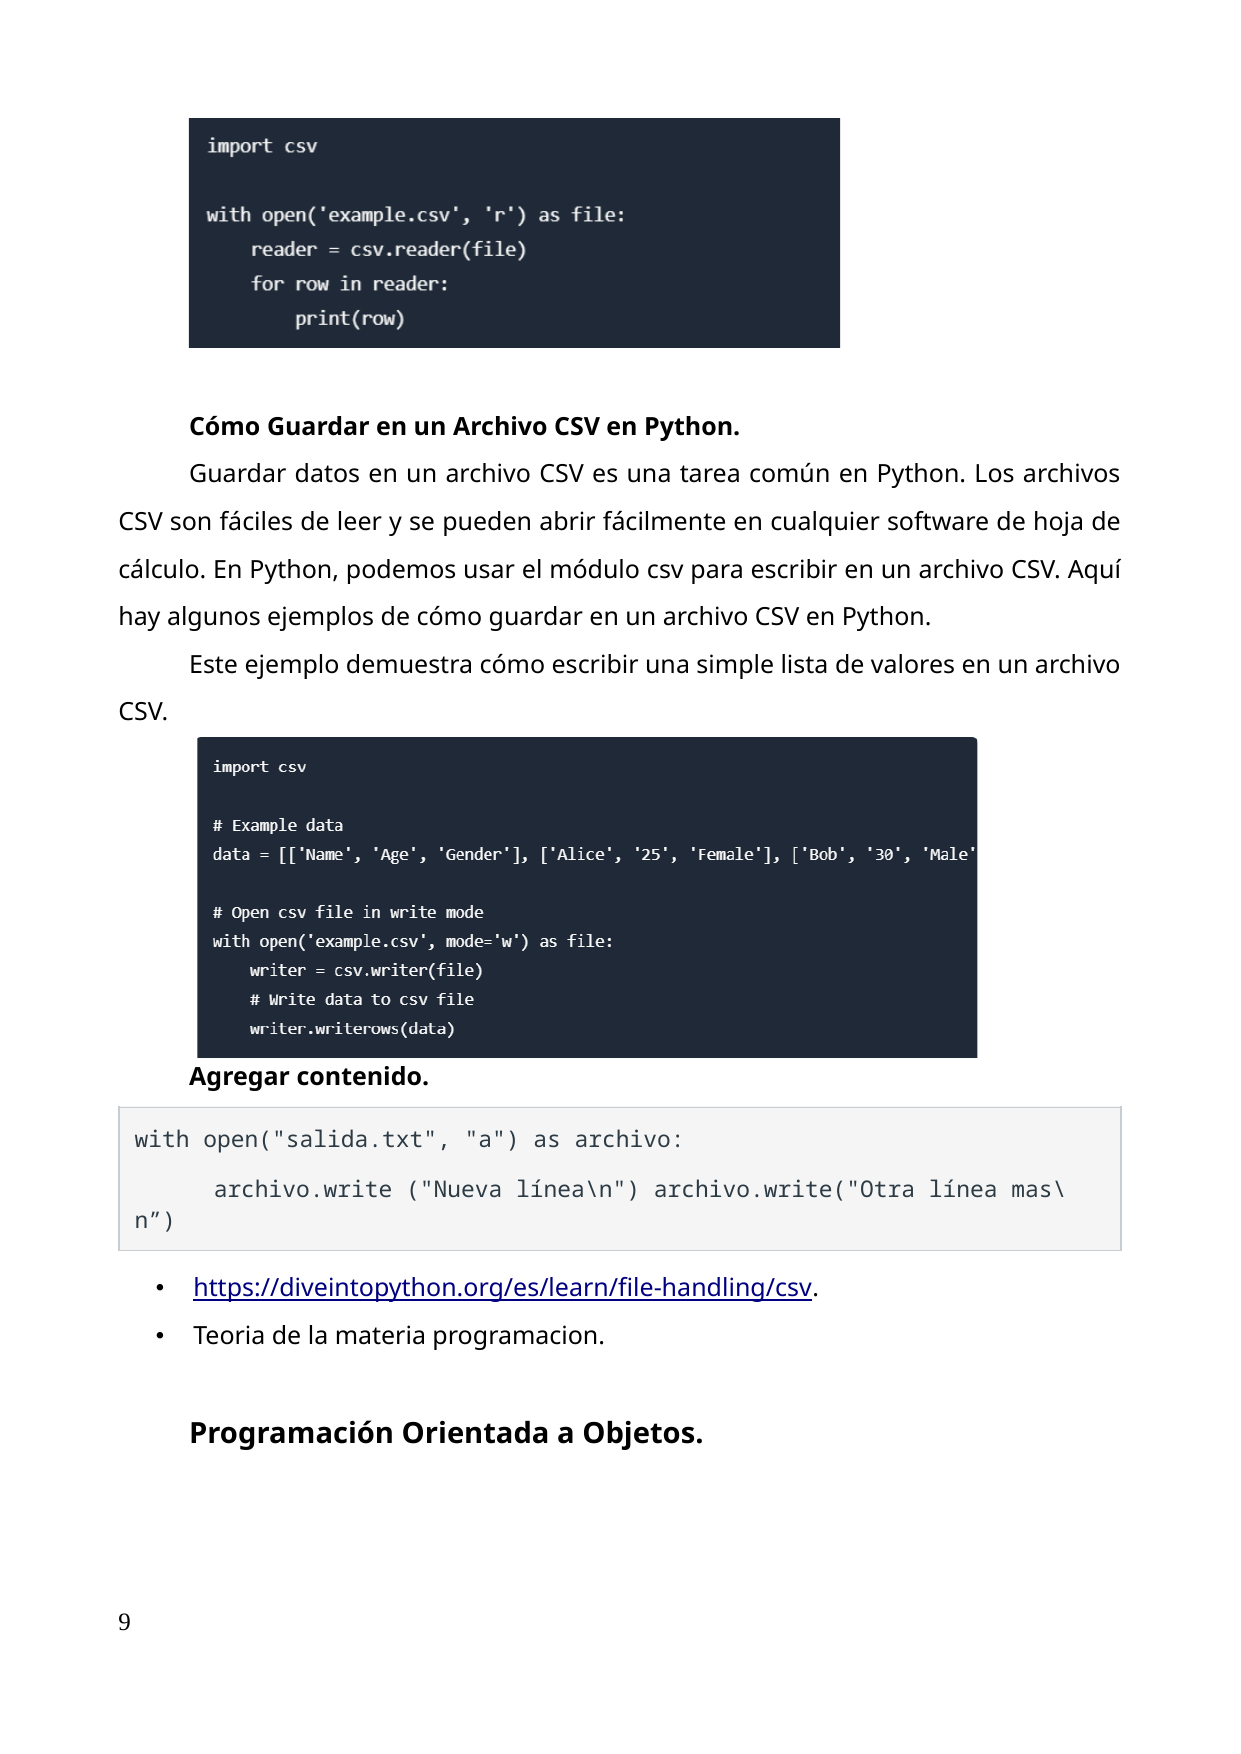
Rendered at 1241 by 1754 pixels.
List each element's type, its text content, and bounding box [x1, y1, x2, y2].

text Guardar datos en un archivo CSV es una tarea común en Python. Los archivos CSV son fáciles de leer y se pueden abrir fácilmente en cualquier software de hoja de cálculo. En Python, podemos usar el módulo csv para escribir en un archivo CSV. Aquí hay algunos ejemplos de cómo guardar en un archivo CSV en Python. [118, 456, 1122, 633]
text Cómo Guardar en un Archivo CSV en Python. [118, 408, 1122, 442]
list https://diveintopython.org/es/learn/file-handling/csv. [156, 1270, 1122, 1304]
list Teoria de la materia programacion. [156, 1317, 1122, 1352]
text archivo.write ("Nueva línea\n") archivo.write("Otra línea mas\n”) [120, 1156, 1120, 1250]
text with open("salida.txt", "a") as archivo: [120, 1108, 1120, 1154]
text Agregar contenido. [118, 932, 1122, 1093]
picture [188, 118, 841, 348]
text Este ejemplo demuestra cómo escribir una simple lista de valores en un archivo CSV. [118, 646, 1122, 728]
text Programación Orientada a Objetos. [118, 1413, 1122, 1452]
picture [197, 737, 978, 1059]
